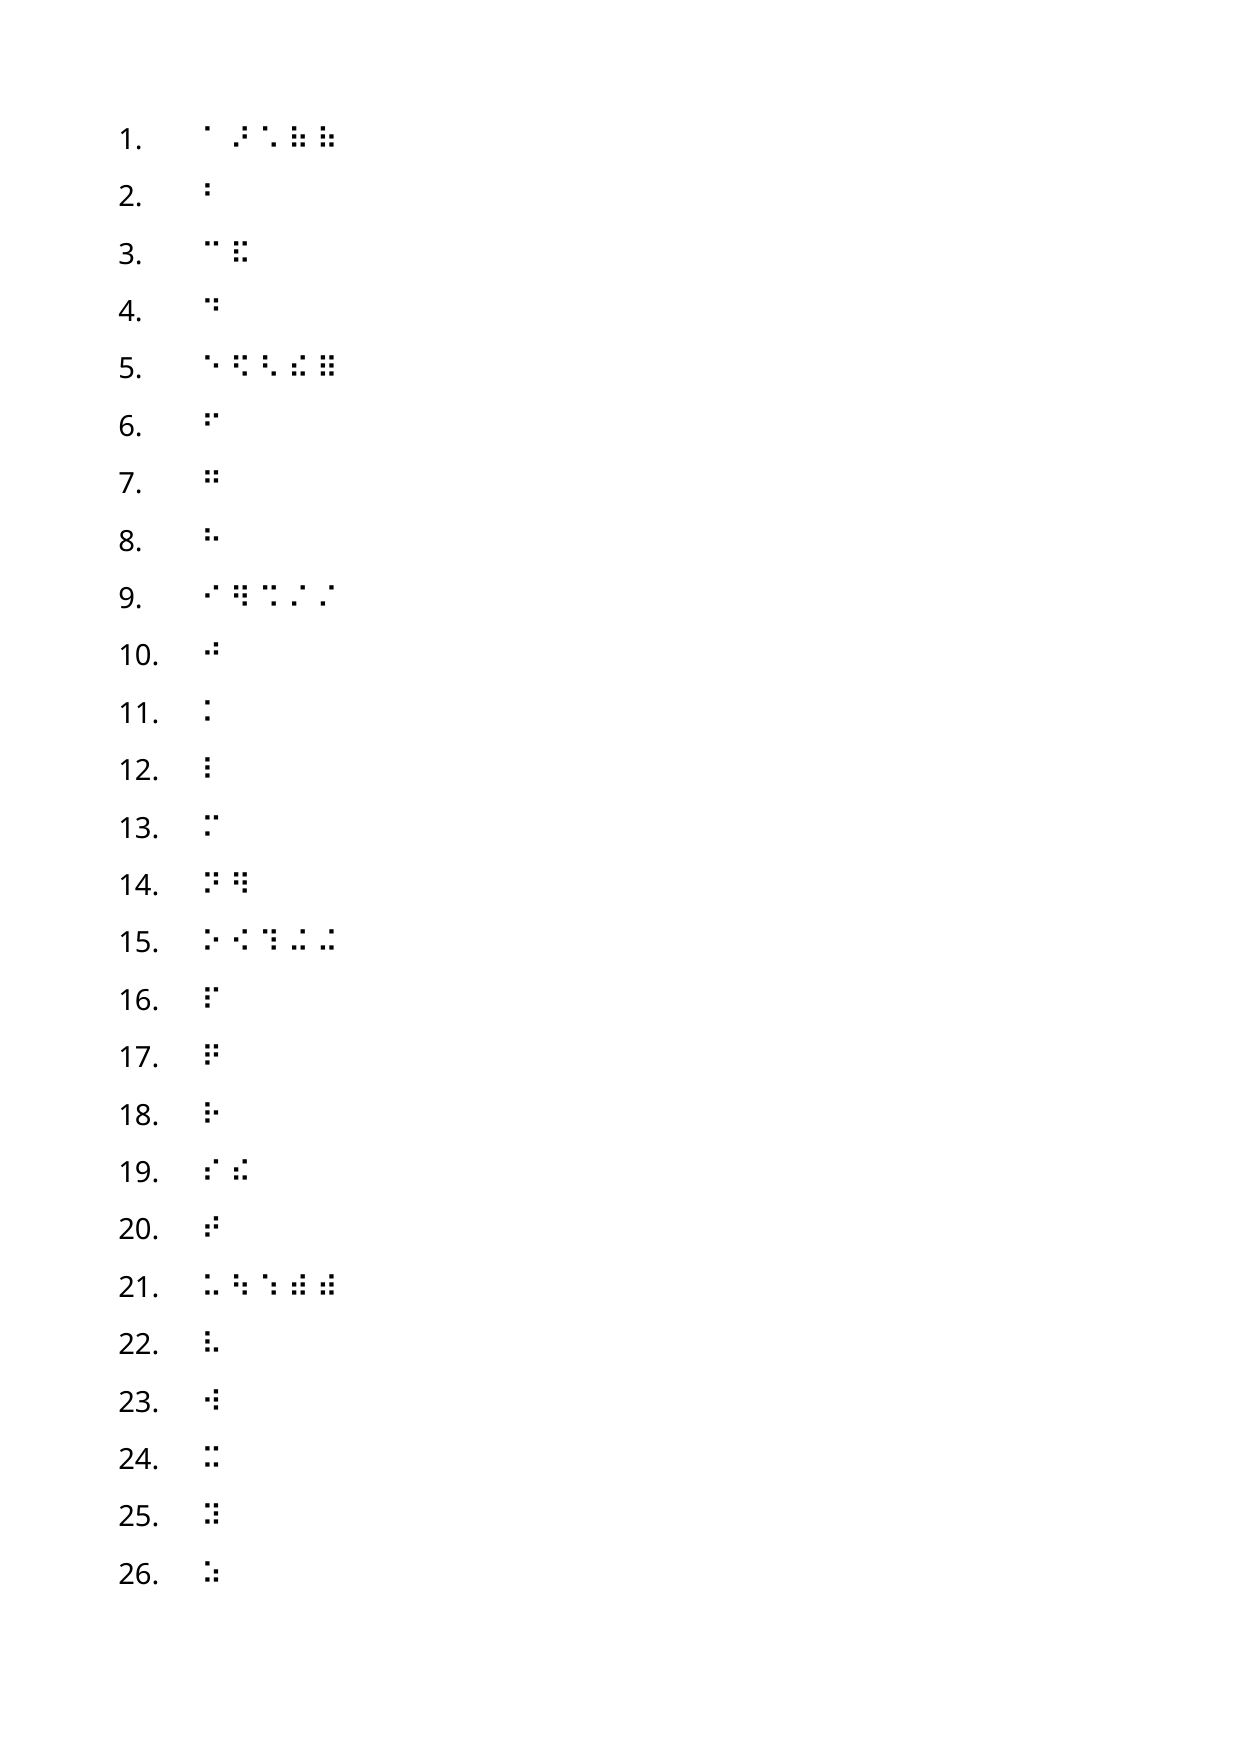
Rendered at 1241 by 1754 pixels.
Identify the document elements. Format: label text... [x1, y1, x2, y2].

list ⠚ [118, 635, 1122, 674]
list ⠞ [118, 1209, 1122, 1248]
list ⠛ [118, 462, 1122, 502]
list ⠁ ⠜ ⠡ ⠷ ⠷ [118, 118, 1122, 158]
list ⠓ [118, 520, 1122, 559]
list ⠉ ⠯ [118, 233, 1122, 273]
list ⠅ [118, 692, 1122, 732]
list ⠇ [118, 749, 1122, 789]
list ⠍ [118, 807, 1122, 847]
list ⠭ [118, 1438, 1122, 1478]
list ⠧ [118, 1323, 1122, 1363]
list ⠥ ⠳ ⠱ ⠾ ⠾ [118, 1266, 1122, 1306]
list ⠽ [118, 1496, 1122, 1535]
list ⠋ [118, 405, 1122, 445]
list ⠃ [118, 176, 1122, 215]
list ⠏ [118, 979, 1122, 1019]
list ⠗ [118, 1094, 1122, 1133]
list ⠊ ⠻ ⠩ ⠌ ⠌ [118, 577, 1122, 617]
list ⠎ ⠮ [118, 1151, 1122, 1191]
list ⠺ [118, 1381, 1122, 1421]
list ⠕ ⠪ ⠹ ⠬ ⠬ [118, 922, 1122, 961]
list ⠙ [118, 290, 1122, 330]
list ⠵ [118, 1553, 1122, 1593]
list ⠟ [118, 1036, 1122, 1076]
list ⠝ ⠻ [118, 864, 1122, 904]
list ⠑ ⠫ ⠣ ⠮ ⠿ [118, 348, 1122, 387]
